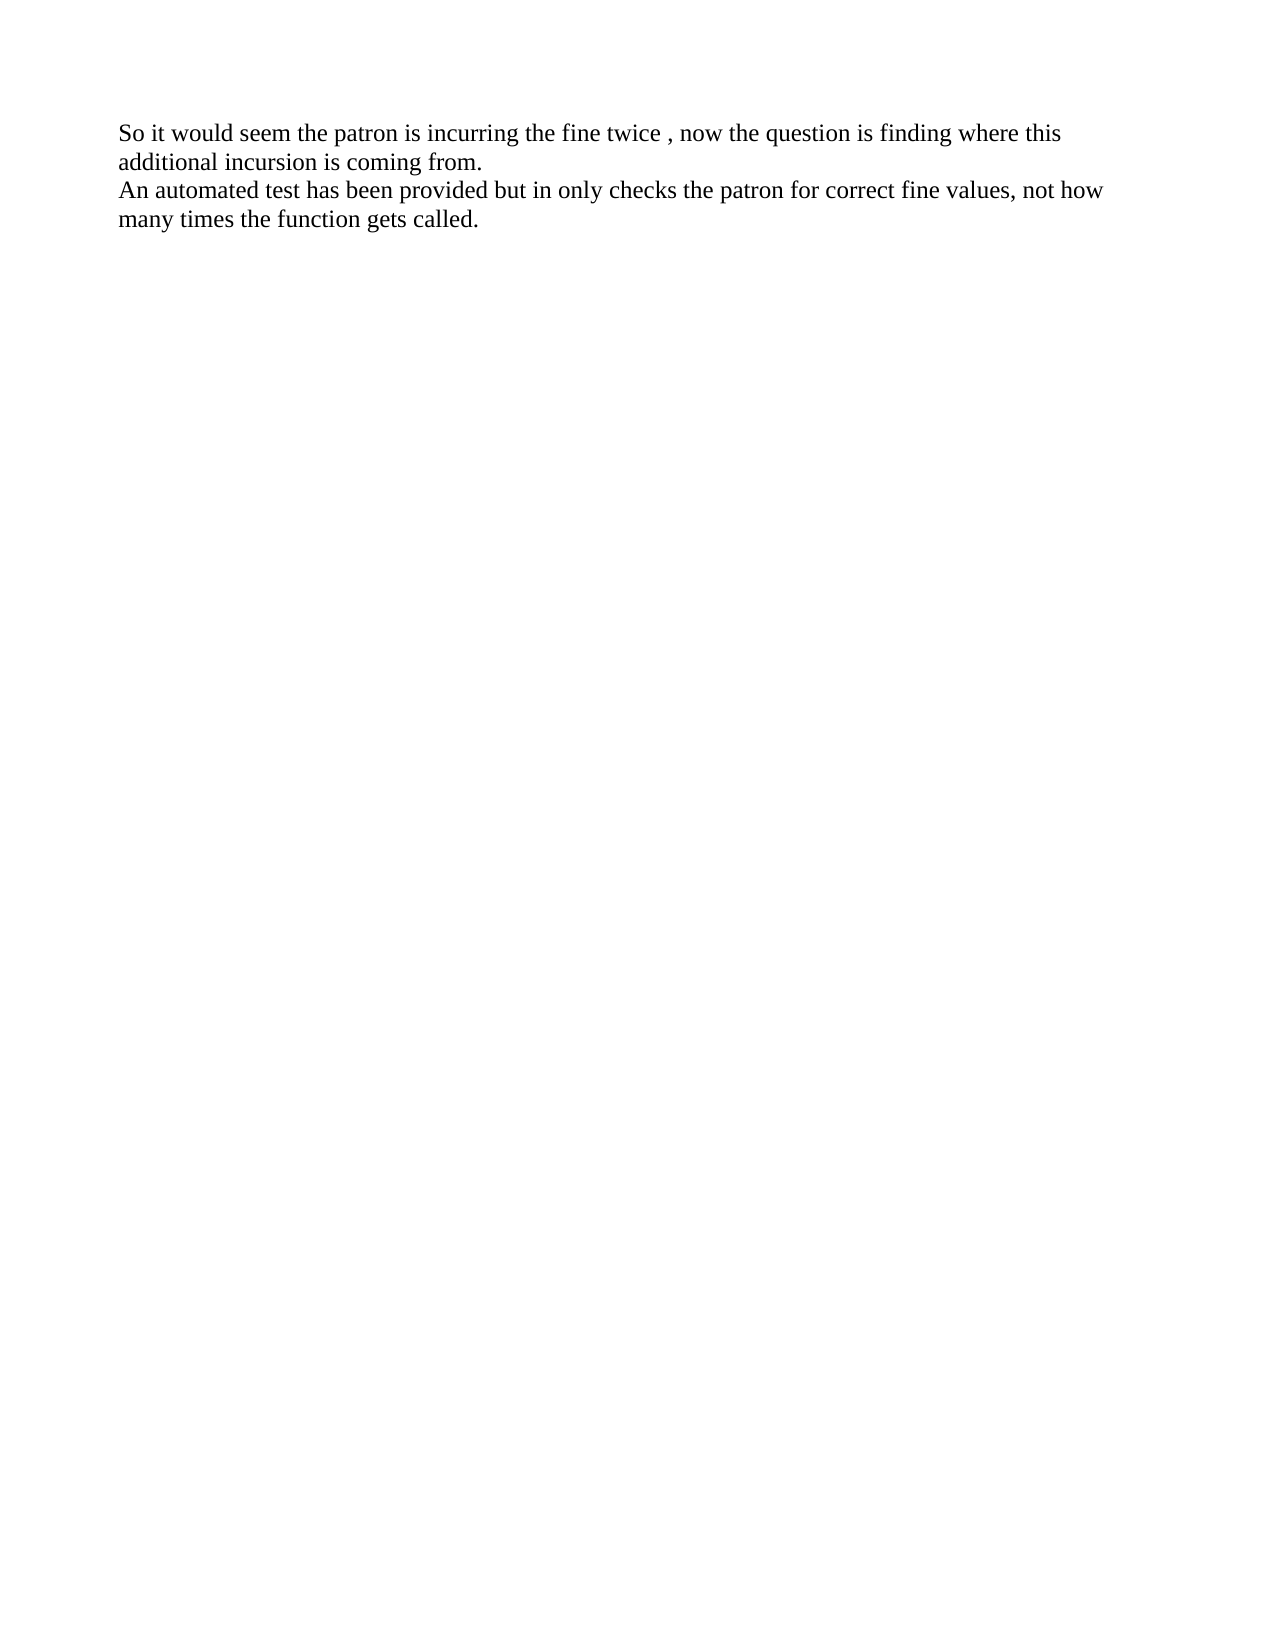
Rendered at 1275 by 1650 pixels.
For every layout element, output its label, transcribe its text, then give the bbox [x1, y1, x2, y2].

text So it would seem the patron is incurring the fine twice , now the question is finding where this additional incursion is coming from. An automated test has been provided but in only checks the patron for correct fine values, not how many times the function gets called. [118, 118, 1157, 233]
